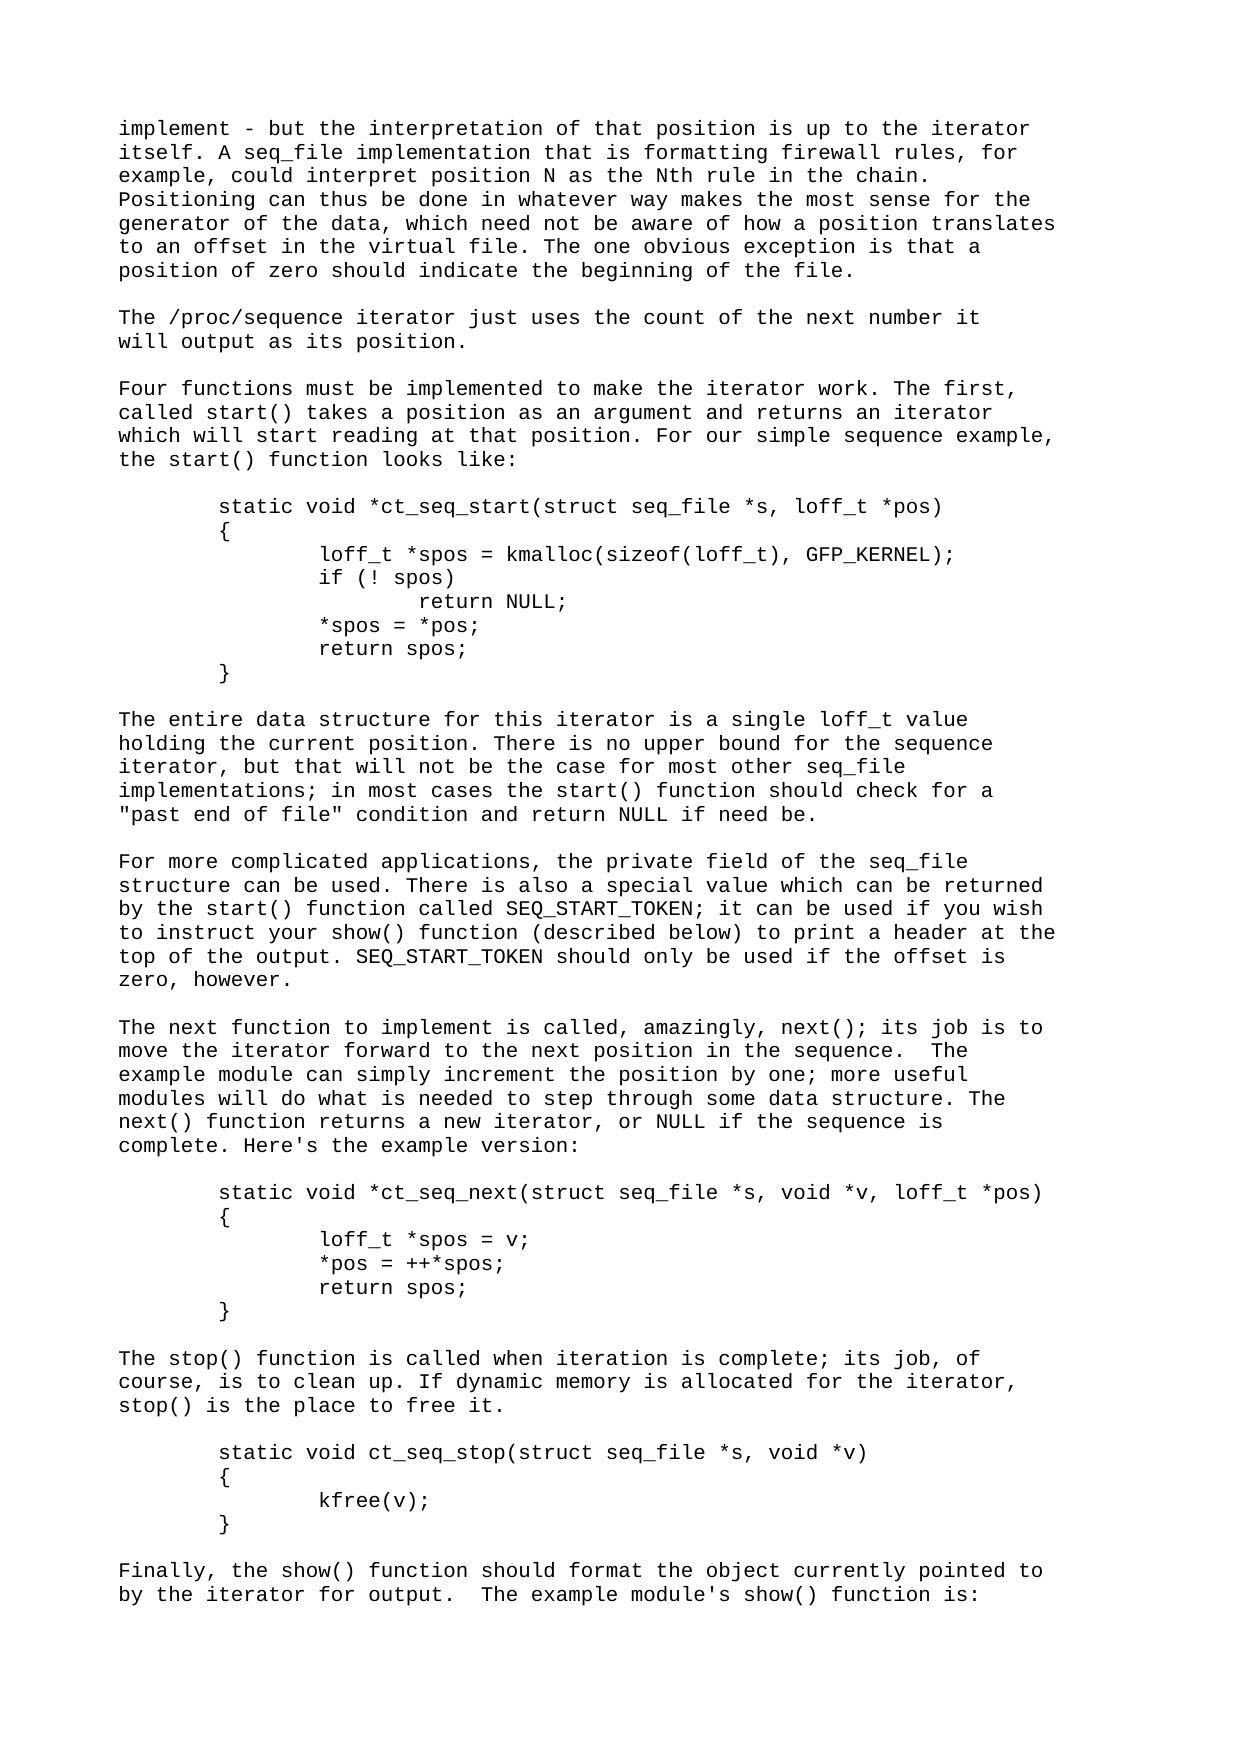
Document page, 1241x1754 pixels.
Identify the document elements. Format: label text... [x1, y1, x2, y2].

text example, could interpret position N as the Nth rule in the chain. [118, 165, 1122, 189]
text holding the current position. There is no upper bound for the sequence [118, 733, 1122, 757]
text Four functions must be implemented to make the iterator work. The first, [118, 378, 1122, 402]
text next() function returns a new iterator, or NULL if the sequence is [118, 1111, 1122, 1135]
text The next function to implement is called, amazingly, next(); its job is to [118, 1017, 1122, 1040]
text position of zero should indicate the beginning of the file. [118, 260, 1122, 284]
text The entire data structure for this iterator is a single loff_t value [118, 709, 1122, 733]
text complete. Here's the example version: [118, 1135, 1122, 1158]
text if (! spos) [118, 567, 1122, 591]
text static void ct_seq_stop(struct seq_file *s, void *v) [118, 1442, 1122, 1466]
text stop() is the place to free it. [118, 1395, 1122, 1419]
text return spos; [118, 638, 1122, 662]
text Positioning can thus be done in whatever way makes the most sense for the [118, 189, 1122, 213]
text which will start reading at that position. For our simple sequence example, [118, 426, 1122, 449]
text will output as its position. [118, 331, 1122, 354]
text by the iterator for output. The example module's show() function is: [118, 1584, 1122, 1608]
text example module can simply increment the position by one; more useful [118, 1064, 1122, 1088]
text structure can be used. There is also a special value which can be returned [118, 875, 1122, 898]
text itself. A seq_file implementation that is formatting firewall rules, for [118, 142, 1122, 165]
text course, is to clean up. If dynamic memory is allocated for the iterator, [118, 1371, 1122, 1395]
text implementations; in most cases the start() function should check for a [118, 780, 1122, 804]
text iterator, but that will not be the case for most other seq_file [118, 757, 1122, 780]
text static void *ct_seq_next(struct seq_file *s, void *v, loff_t *pos) [118, 1182, 1122, 1206]
text modules will do what is needed to step through some data structure. The [118, 1088, 1122, 1111]
text top of the output. SEQ_START_TOKEN should only be used if the offset is [118, 946, 1122, 969]
text move the iterator forward to the next position in the sequence. The [118, 1040, 1122, 1064]
text generator of the data, which need not be aware of how a position translates [118, 213, 1122, 236]
text static void *ct_seq_start(struct seq_file *s, loff_t *pos) [118, 496, 1122, 520]
text { [118, 520, 1122, 544]
text by the start() function called SEQ_START_TOKEN; it can be used if you wish [118, 898, 1122, 922]
text { [118, 1206, 1122, 1229]
text } [118, 1300, 1122, 1324]
text The stop() function is called when iteration is complete; its job, of [118, 1348, 1122, 1371]
text the start() function looks like: [118, 449, 1122, 473]
text return NULL; [118, 591, 1122, 615]
text loff_t *spos = v; [118, 1229, 1122, 1253]
text *pos = ++*spos; [118, 1253, 1122, 1277]
text to an offset in the virtual file. The one obvious exception is that a [118, 236, 1122, 260]
text kfree(v); [118, 1489, 1122, 1513]
text to instruct your show() function (described below) to print a header at the [118, 922, 1122, 946]
text zero, however. [118, 969, 1122, 993]
text *spos = *pos; [118, 615, 1122, 638]
text "past end of file" condition and return NULL if need be. [118, 804, 1122, 827]
text The /proc/sequence iterator just uses the count of the next number it [118, 307, 1122, 331]
text } [118, 662, 1122, 686]
text Finally, the show() function should format the object currently pointed to [118, 1561, 1122, 1584]
text called start() takes a position as an argument and returns an iterator [118, 402, 1122, 426]
text For more complicated applications, the private field of the seq_file [118, 851, 1122, 875]
text implement - but the interpretation of that position is up to the iterator [118, 118, 1122, 142]
text loff_t *spos = kmalloc(sizeof(loff_t), GFP_KERNEL); [118, 544, 1122, 567]
text return spos; [118, 1277, 1122, 1300]
text } [118, 1513, 1122, 1537]
text { [118, 1466, 1122, 1489]
